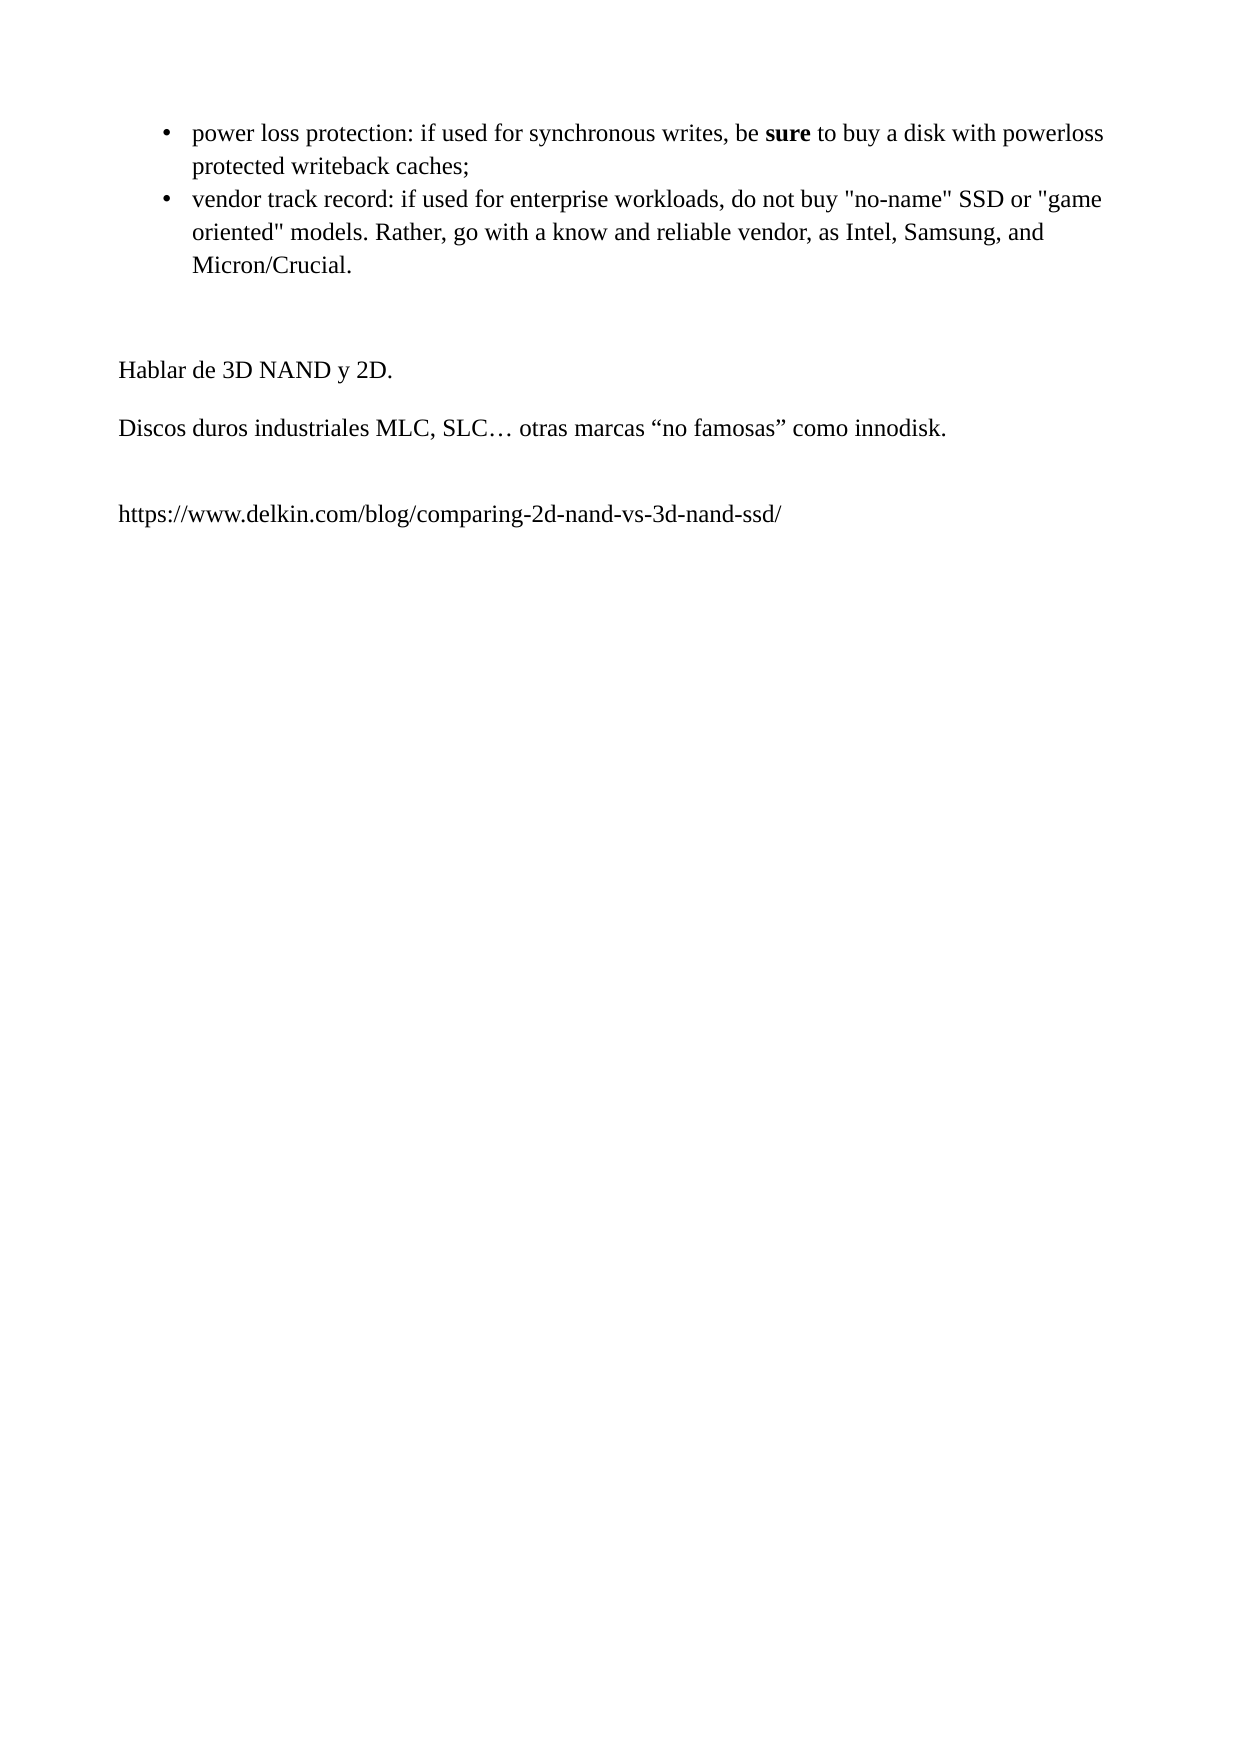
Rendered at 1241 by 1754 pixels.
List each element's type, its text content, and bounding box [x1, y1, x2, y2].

list power loss protection: if used for synchronous writes, be sure to buy a disk with powerloss protected writeback caches; [162, 118, 1122, 180]
text https://www.delkin.com/blog/comparing-2d-nand-vs-3d-nand-ssd/ [118, 499, 1122, 528]
text Discos duros industriales MLC, SLC… otras marcas “no famosas” como innodisk. [118, 413, 1122, 442]
text Hablar de 3D NAND y 2D. [118, 355, 1122, 384]
list vendor track record: if used for enterprise workloads, do not buy "no-name" SSD or "game oriented" models. Rather, go with a know and reliable vendor, as Intel, Samsung, and Micron/Crucial. [162, 184, 1122, 279]
